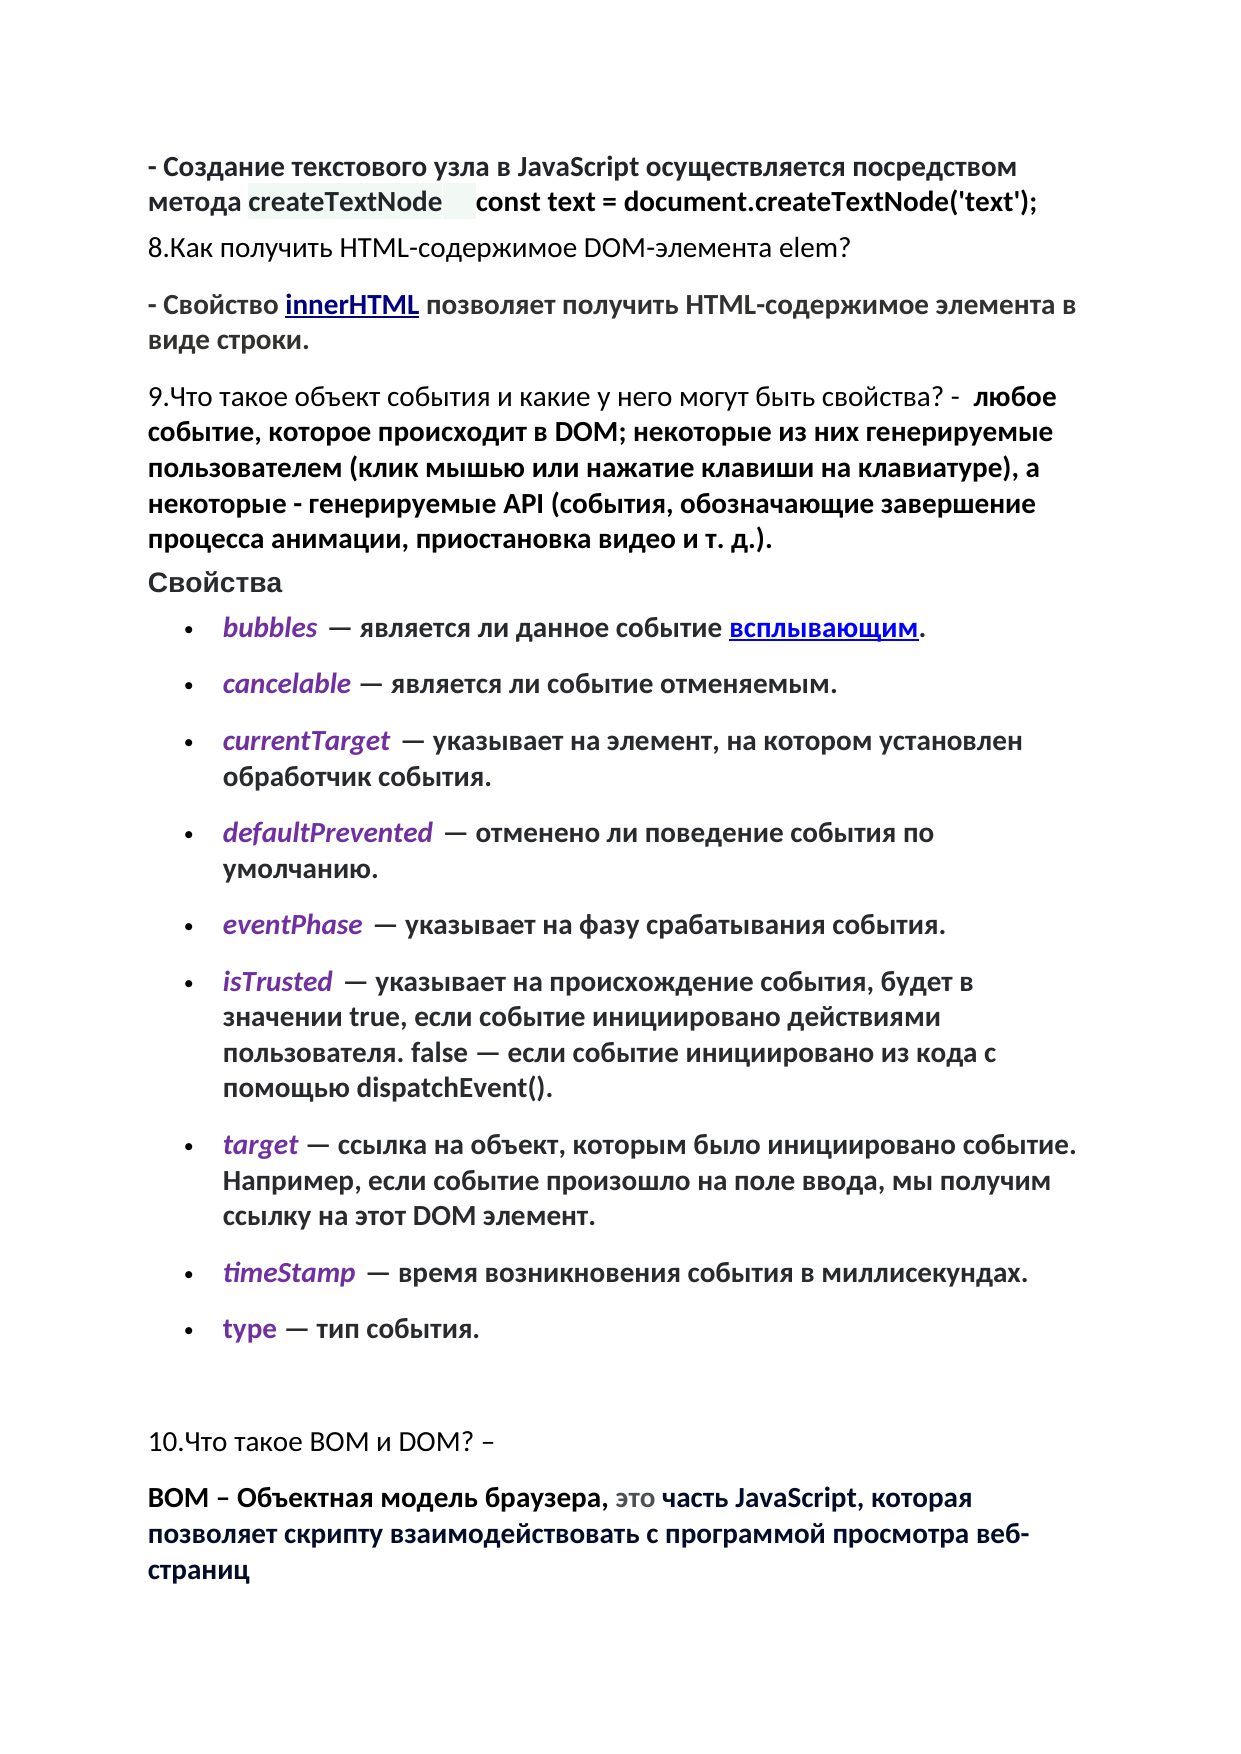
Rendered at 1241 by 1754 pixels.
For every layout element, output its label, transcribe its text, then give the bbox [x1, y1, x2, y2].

list currentTarget — указывает на элемент, на котором установлен обработчик события. [185, 722, 1093, 793]
subtitle Свойства [148, 566, 1093, 599]
text 9.Что такое объект события и какие у него могут быть свойства? - любое событие, которое происходит в DOM; некоторые из них генерируемые пользователем (клик мышью или нажатие клавиши на клавиатуре), а некоторые - генерируемые API (события, обозначающие завершение процесса анимации, приостановка видео и т. д.). [148, 378, 1093, 556]
list defaultPrevented — отменено ли поведение события по умолчанию. [185, 814, 1093, 885]
text 10.Что такое BOM и DOM? – [148, 1423, 1093, 1459]
list eventPhase — указывает на фазу срабатывания события. [185, 906, 1093, 942]
text - Создание текстового узла в JavaScript осуществляется посредством метода createTextNode const text = document.createTextNode('text'); [148, 148, 1093, 219]
list isTrusted — указывает на происхождение события, будет в значении true, если событие инициировано действиями пользователя. false — если событие инициировано из кода с помощью dispatchEvent(). [185, 963, 1093, 1105]
list cancelable — является ли событие отменяемым. [185, 666, 1093, 701]
text 8.Как получить HTML-содержимое DOM-элемента elem? [148, 229, 1093, 265]
list type — тип события. [185, 1310, 1093, 1346]
text - Свойство innerHTML позволяет получить HTML-содержимое элемента в виде строки. [148, 286, 1093, 357]
list target — ссылка на объект, которым было инициировано событие. Например, если событие произошло на поле ввода, мы получим ссылку на этот DOM элемент. [185, 1126, 1093, 1233]
list bubbles — является ли данное событие всплывающим. [185, 609, 1093, 645]
text BOM – Объектная модель браузера, это часть JavaScript, которая позволяет скрипту взаимодействовать с программой просмотра веб-страниц [148, 1479, 1093, 1586]
list timeStamp — время возникновения события в миллисекундах. [185, 1254, 1093, 1289]
